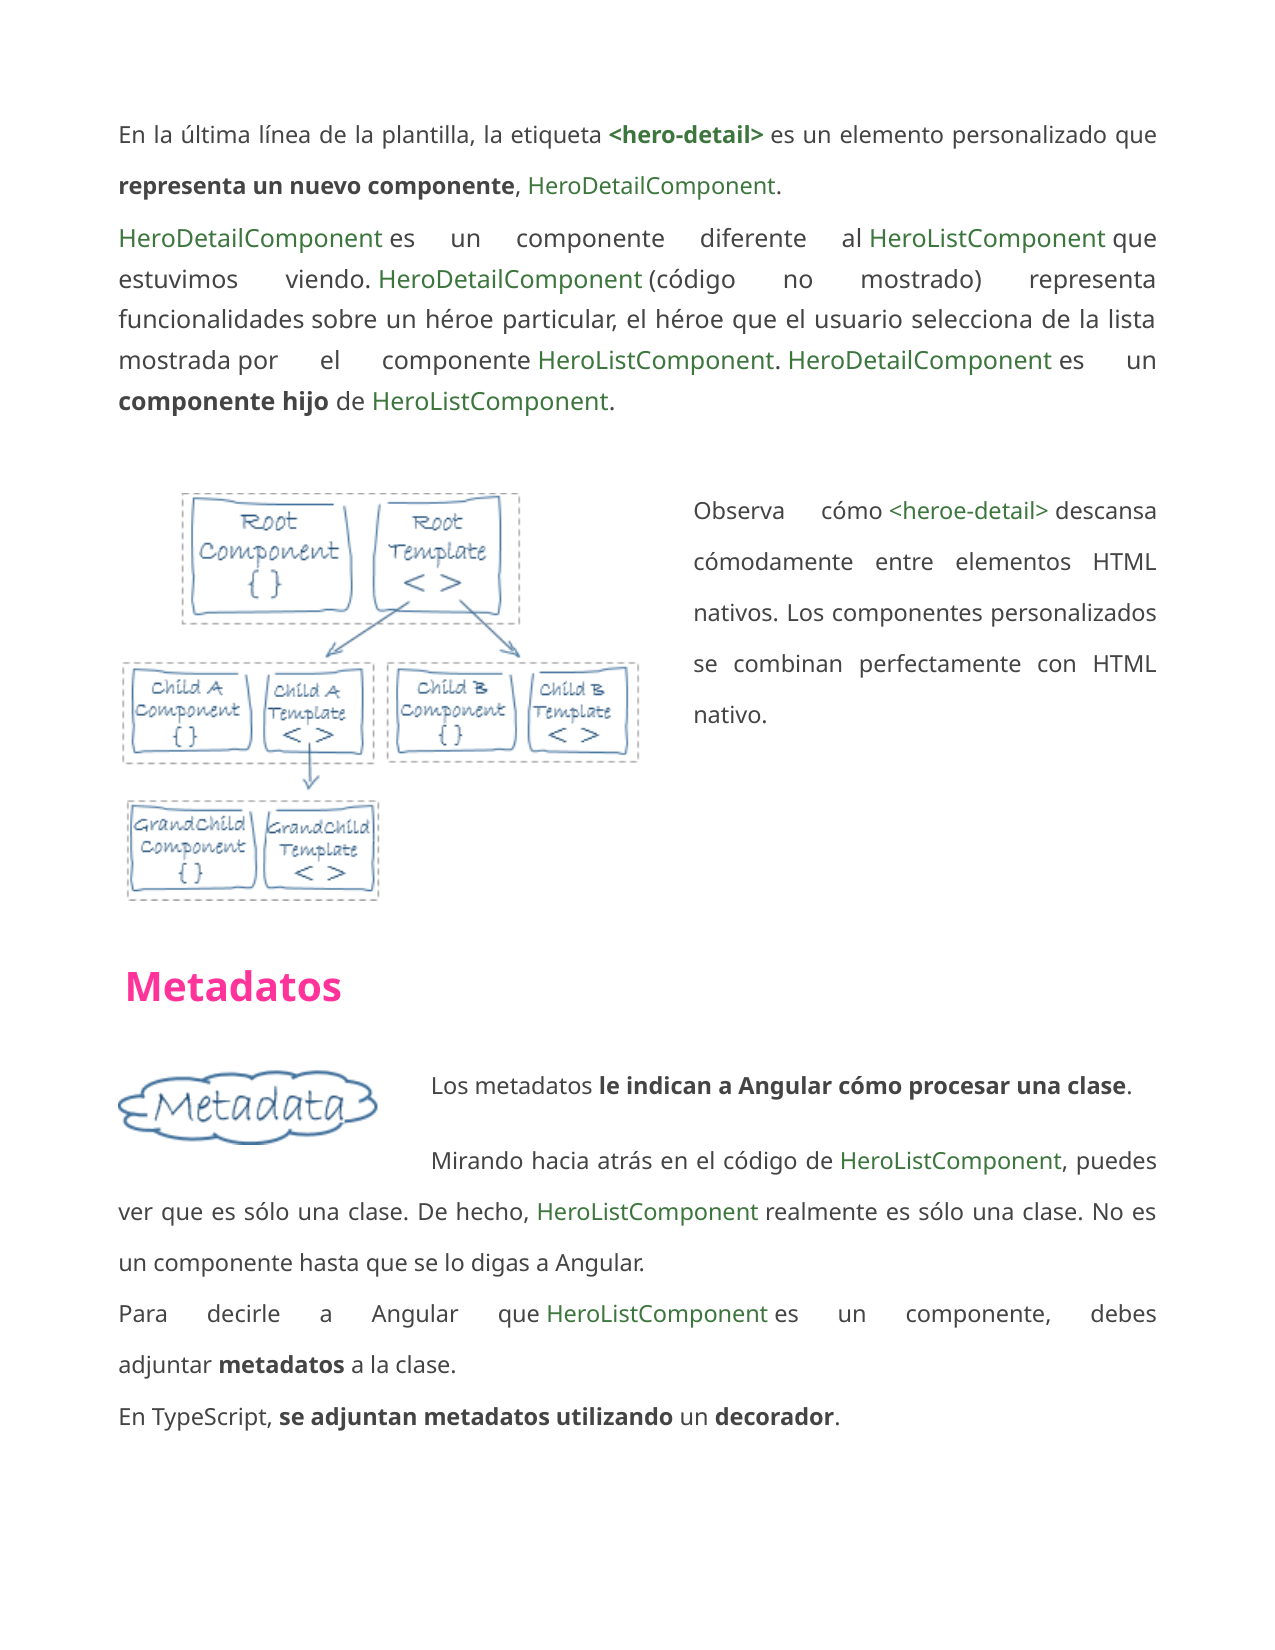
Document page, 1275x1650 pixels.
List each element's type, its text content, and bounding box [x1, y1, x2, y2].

text Para decirle a Angular que HeroListComponent es un componente, debes adjuntar metadatos a la clase. [118, 1298, 1157, 1381]
picture [118, 1069, 384, 1145]
text En TypeScript, se adjuntan metadatos utilizando un decorador. [118, 1400, 1157, 1432]
text HeroDetailComponent es un componente diferente al HeroListComponent que estuvimos viendo. HeroDetailComponent (código no mostrado) representa funcionalidades sobre un héroe particular, el héroe que el usuario selecciona de la lista mostrada por el componente HeroListComponent. HeroDetailComponent es un componente hijo de HeroListComponent. [118, 220, 1157, 418]
text Los metadatos le indican a Angular cómo procesar una clase. [384, 1070, 1157, 1102]
text Metadatos [118, 958, 1157, 1013]
text Mirando hacia atrás en el código de HeroListComponent, puedes ver que es sólo una clase. De hecho, HeroListComponent realmente es sólo una clase. No es un componente hasta que se lo digas a Angular. [118, 1144, 1157, 1278]
text Observa cómo <heroe-detail> descansa cómodamente entre elementos HTML nativos. Los componentes personalizados se combinan perfectamente con HTML nativo. [647, 494, 1157, 731]
picture [118, 493, 647, 901]
text En la última línea de la plantilla, la etiqueta <hero-detail> es un elemento personalizado que representa un nuevo componente, HeroDetailComponent. [118, 118, 1157, 201]
